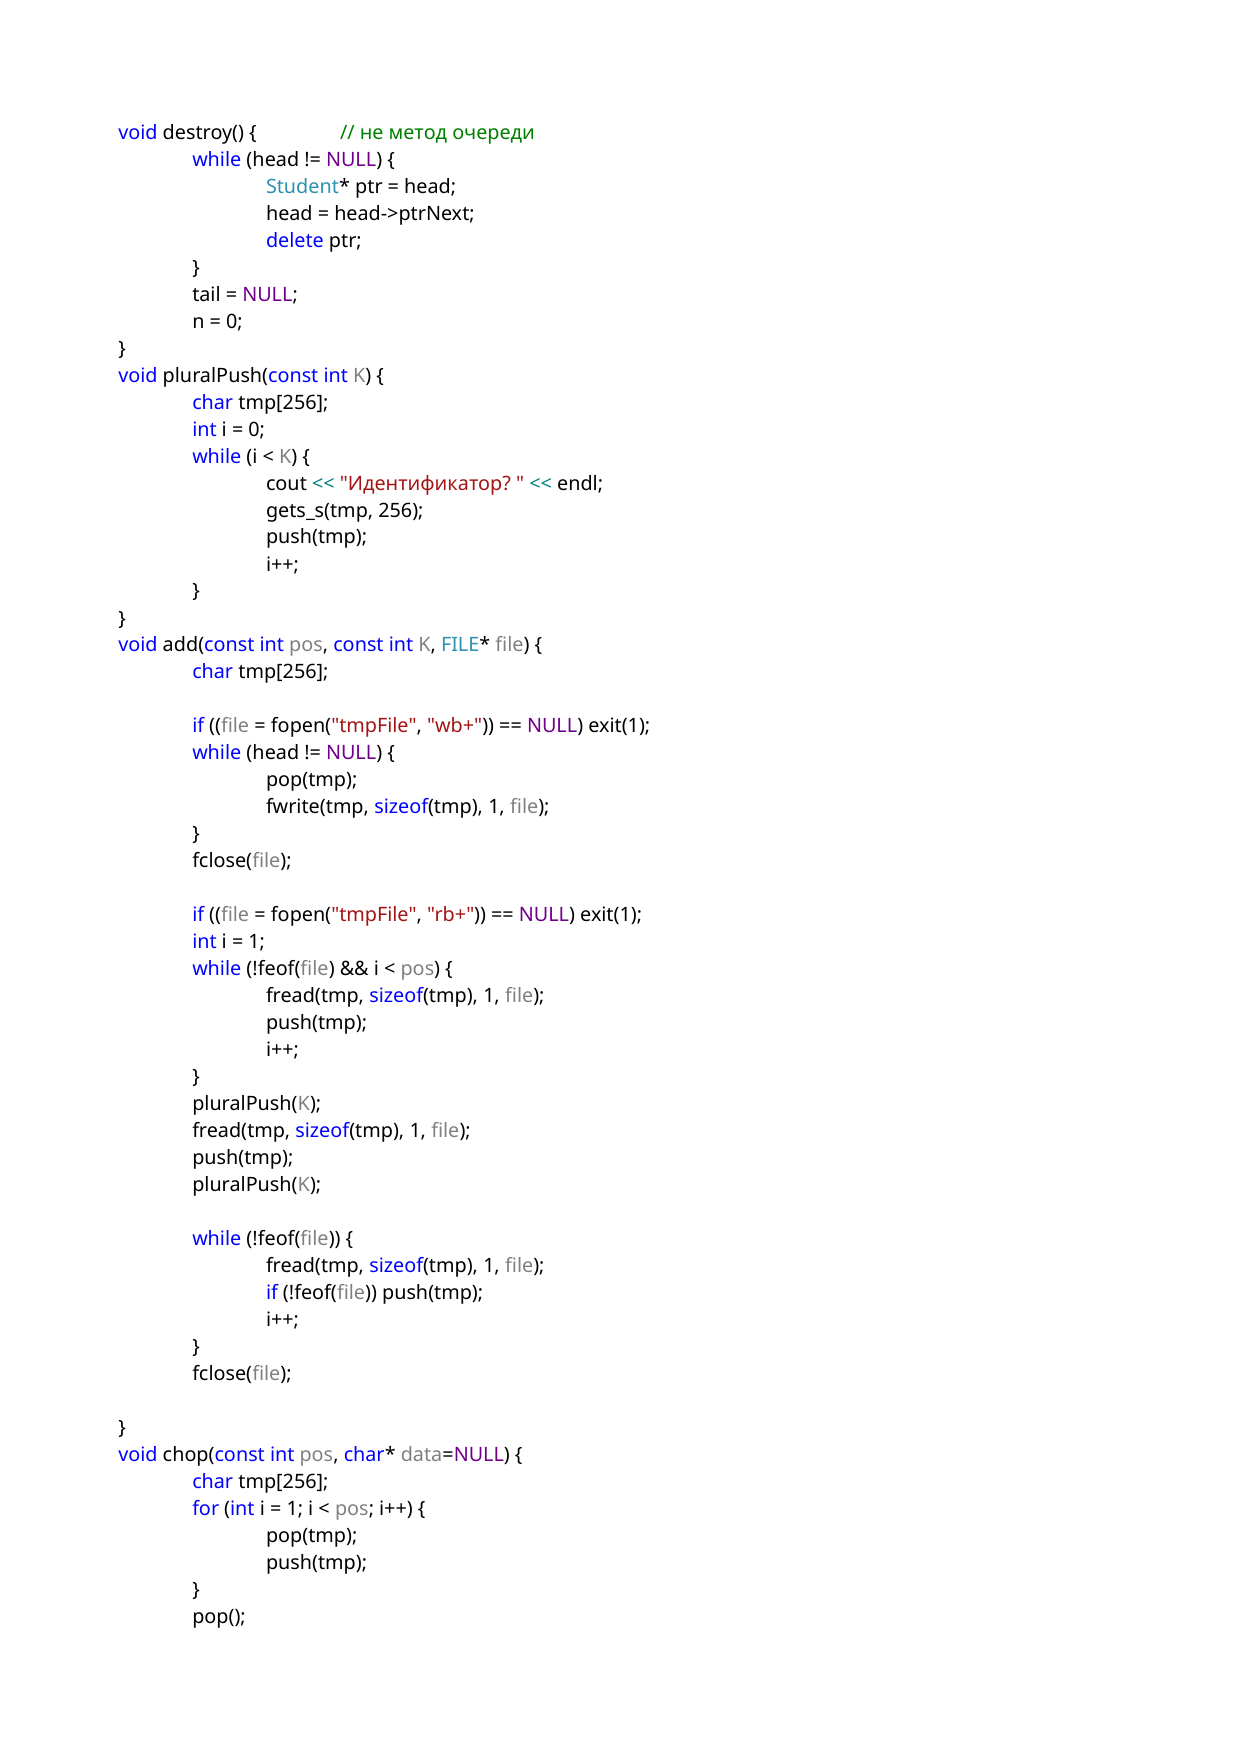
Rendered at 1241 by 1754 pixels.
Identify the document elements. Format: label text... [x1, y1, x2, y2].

text pop(tmp); [118, 766, 1122, 793]
text pop(); [118, 1602, 1122, 1629]
text char tmp[256]; [118, 1467, 1122, 1494]
text } [118, 1413, 1122, 1440]
text while (!feof(file) && i < pos) { [118, 954, 1122, 981]
text i++; [118, 550, 1122, 577]
text fread(tmp, sizeof(tmp), 1, file); [118, 1251, 1122, 1278]
text } [118, 334, 1122, 361]
text push(tmp); [118, 1548, 1122, 1575]
text } [118, 604, 1122, 631]
text fwrite(tmp, sizeof(tmp), 1, file); [118, 793, 1122, 819]
text char tmp[256]; [118, 658, 1122, 685]
text gets_s(tmp, 256); [118, 496, 1122, 523]
text pluralPush(K); [118, 1170, 1122, 1197]
text void add(const int pos, const int K, FILE* file) { [118, 631, 1122, 658]
text } [118, 819, 1122, 847]
text i++; [118, 1035, 1122, 1062]
text delete ptr; [118, 226, 1122, 253]
text push(tmp); [118, 1008, 1122, 1035]
text void destroy() { // не метод очереди [118, 118, 1122, 145]
text head = head->ptrNext; [118, 199, 1122, 226]
text while (i < K) { [118, 442, 1122, 469]
text void pluralPush(const int K) { [118, 361, 1122, 388]
text if ((file = fopen("tmpFile", "wb+")) == NULL) exit(1); [118, 712, 1122, 739]
text for (int i = 1; i < pos; i++) { [118, 1494, 1122, 1521]
text while (!feof(file)) { [118, 1224, 1122, 1251]
text fread(tmp, sizeof(tmp), 1, file); [118, 981, 1122, 1008]
text fclose(file); [118, 1359, 1122, 1386]
text while (head != NULL) { [118, 739, 1122, 766]
text pop(tmp); [118, 1521, 1122, 1548]
text } [118, 577, 1122, 604]
text int i = 0; [118, 415, 1122, 442]
text tail = NULL; [118, 280, 1122, 307]
text fread(tmp, sizeof(tmp), 1, file); [118, 1116, 1122, 1143]
text if ((file = fopen("tmpFile", "rb+")) == NULL) exit(1); [118, 901, 1122, 927]
text void chop(const int pos, char* data=NULL) { [118, 1440, 1122, 1467]
text cout << "Идентификатор? " << endl; [118, 469, 1122, 496]
text fclose(file); [118, 847, 1122, 873]
text pluralPush(K); [118, 1089, 1122, 1116]
text Student* ptr = head; [118, 172, 1122, 199]
text } [118, 1062, 1122, 1089]
text while (head != NULL) { [118, 145, 1122, 172]
text } [118, 1575, 1122, 1602]
text n = 0; [118, 307, 1122, 334]
text char tmp[256]; [118, 388, 1122, 415]
text } [118, 253, 1122, 280]
text push(tmp); [118, 523, 1122, 550]
text push(tmp); [118, 1143, 1122, 1170]
text int i = 1; [118, 927, 1122, 954]
text i++; [118, 1305, 1122, 1332]
text if (!feof(file)) push(tmp); [118, 1278, 1122, 1305]
text } [118, 1332, 1122, 1359]
